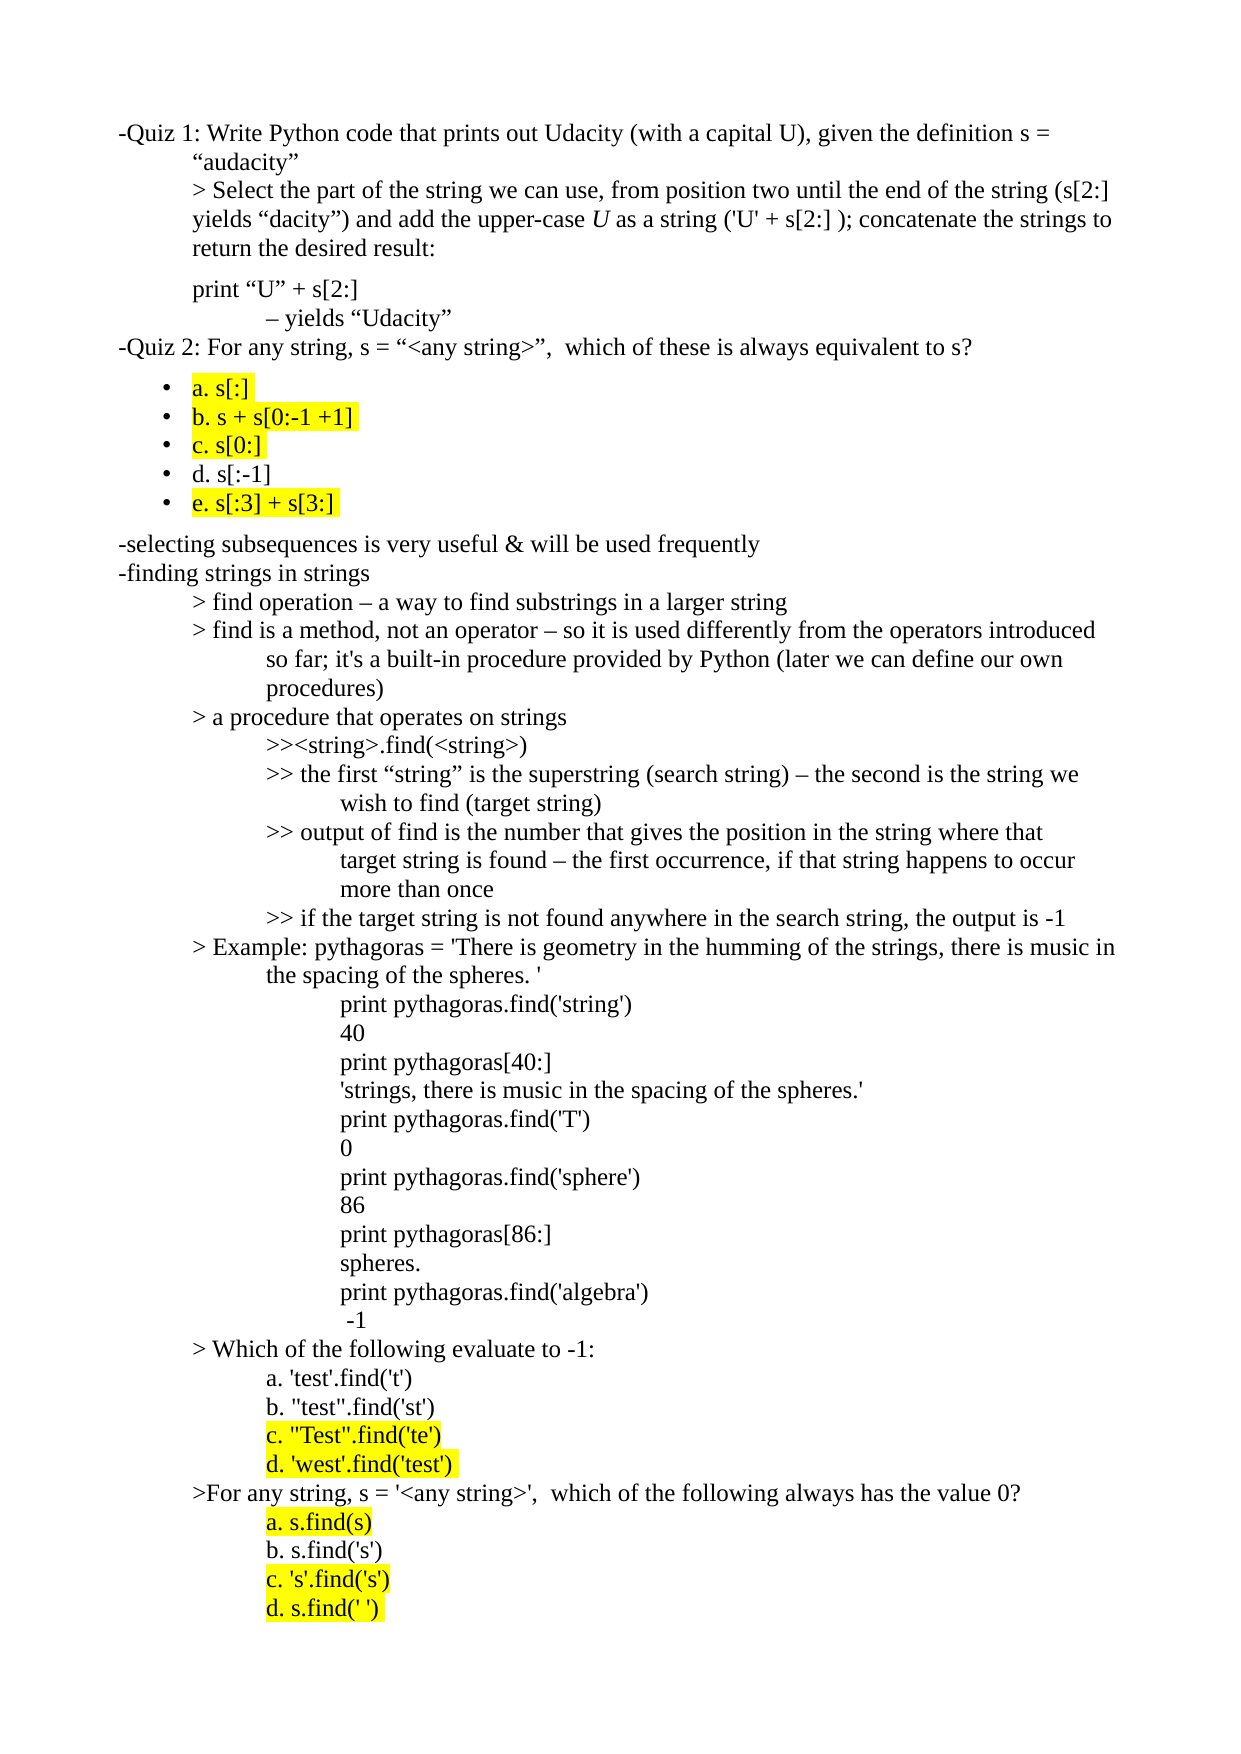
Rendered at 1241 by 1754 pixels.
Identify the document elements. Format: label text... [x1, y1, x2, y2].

text d. 'west'.find('test') [118, 1449, 1122, 1478]
text c. "Test".find('te') [118, 1421, 1122, 1449]
text c. 's'.find('s') [118, 1564, 1122, 1593]
text -finding strings in strings [118, 558, 1122, 587]
text print pythagoras.find('algebra') [118, 1277, 1122, 1306]
text b. s.find('s') [118, 1536, 1122, 1564]
text 0 [118, 1133, 1122, 1162]
text a. 'test'.find('t') [118, 1363, 1122, 1392]
text -Quiz 1: Write Python code that prints out Udacity (with a capital U), given the definition s = “audacity” [118, 118, 1122, 176]
text print pythagoras.find('T') [118, 1104, 1122, 1133]
text >> output of find is the number that gives the position in the string where that target string is found – the first occurrence, if that string happens to occur more than once [118, 817, 1122, 903]
text > a procedure that operates on strings [118, 702, 1122, 731]
text d. s.find(' ') [118, 1593, 1122, 1622]
text print pythagoras.find('string') [118, 989, 1122, 1018]
list a. s[:] [162, 373, 1122, 402]
text print pythagoras.find('sphere') [118, 1162, 1122, 1191]
text print pythagoras[86:] [118, 1219, 1122, 1248]
text print pythagoras[40:] [118, 1047, 1122, 1076]
text print “U” + s[2:] [118, 274, 1122, 303]
text > find operation – a way to find substrings in a larger string [118, 587, 1122, 616]
text spheres. [118, 1248, 1122, 1277]
text > Example: pythagoras = 'There is geometry in the humming of the strings, there is music in the spacing of the spheres. ' [118, 932, 1122, 989]
text b. "test".find('st') [118, 1392, 1122, 1421]
text – yields “Udacity” [118, 303, 1122, 332]
text 'strings, there is music in the spacing of the spheres.' [118, 1076, 1122, 1104]
text a. s.find(s) [118, 1507, 1122, 1536]
text >For any string, s = '<any string>', which of the following always has the value 0? [118, 1478, 1122, 1507]
list c. s[0:] [162, 431, 1122, 459]
text >><string>.find(<string>) [118, 731, 1122, 759]
list e. s[:3] + s[3:] [162, 488, 1122, 517]
text > find is a method, not an operator – so it is used differently from the operators introduced so far; it's a built-in procedure provided by Python (later we can define our own procedures) [118, 616, 1122, 702]
text > Which of the following evaluate to -1: [118, 1334, 1122, 1363]
text >> if the target string is not found anywhere in the search string, the output is -1 [118, 903, 1122, 932]
text -selecting subsequences is very useful & will be used frequently [118, 529, 1122, 558]
text >> the first “string” is the superstring (search string) – the second is the string we wish to find (target string) [118, 759, 1122, 817]
text 86 [118, 1191, 1122, 1219]
text 40 [118, 1018, 1122, 1047]
text -Quiz 2: For any string, s = “<any string>”, which of these is always equivalent to s? [118, 332, 1122, 361]
text > Select the part of the string we can use, from position two until the end of the string (s[2:] yields “dacity”) and add the upper-case U as a string ('U' + s[2:] ); concatenate the strings to return the desired result: [118, 176, 1122, 262]
list b. s + s[0:-1 +1] [162, 402, 1122, 431]
list d. s[:-1] [162, 459, 1122, 488]
text -1 [118, 1306, 1122, 1334]
